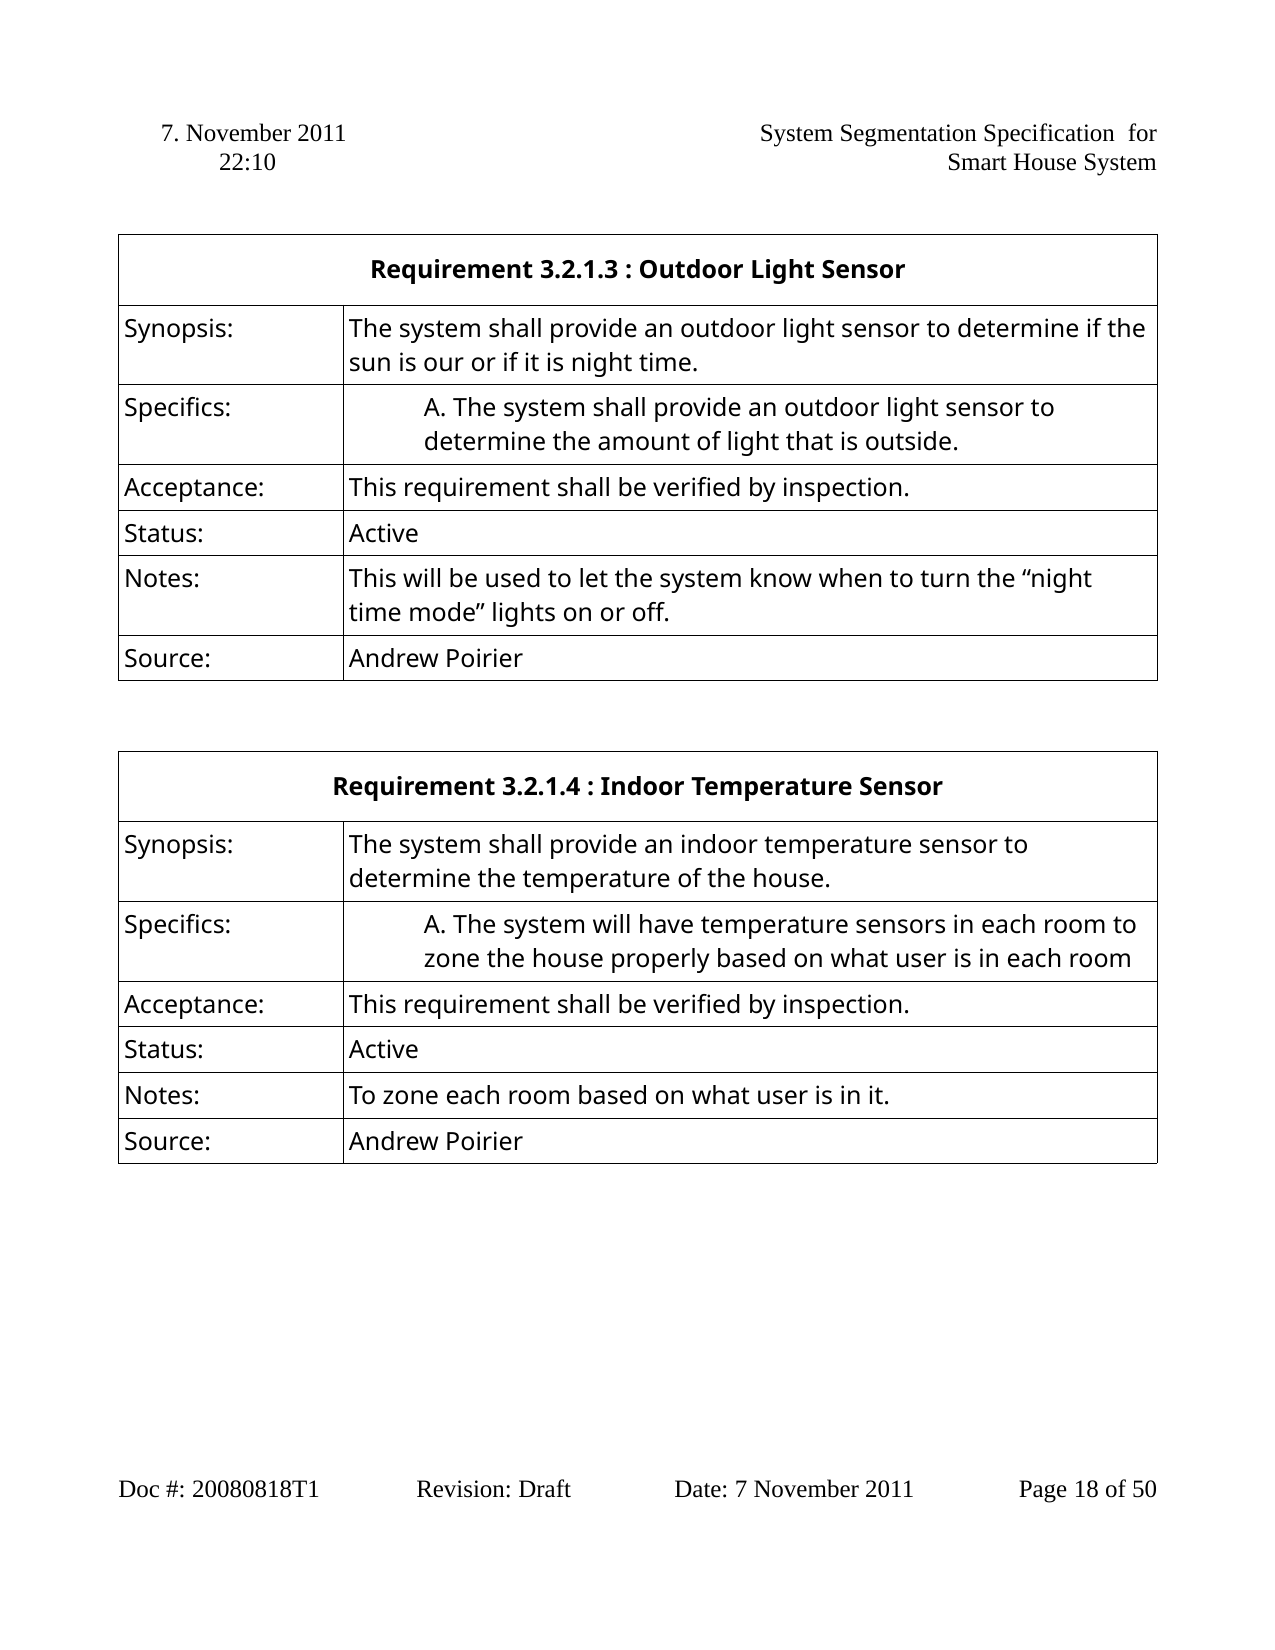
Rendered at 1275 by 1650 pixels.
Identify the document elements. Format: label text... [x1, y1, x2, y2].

table_cell The system shall provide an outdoor light sensor to determine if the sun is our or if it is night time. [344, 306, 1157, 384]
table_cell Andrew Poirier [344, 636, 1157, 680]
table_cell A. The system will have temperature sensors in each room to zone the house properly based on what user is in each room [344, 902, 1157, 981]
table_cell A. The system shall provide an outdoor light sensor to determine the amount of light that is outside. [344, 385, 1157, 464]
table_cell Status: [119, 511, 343, 555]
table_cell Synopsis: [119, 822, 343, 901]
table_header Requirement 3.2.1.3 : Outdoor Light Sensor [119, 235, 1157, 304]
table_cell This requirement shall be verified by inspection. [344, 465, 1157, 509]
table_cell Notes: [119, 556, 343, 635]
table_cell Synopsis: [119, 306, 343, 384]
table_cell The system shall provide an indoor temperature sensor to determine the temperature of the house. [344, 822, 1157, 901]
table_cell Source: [119, 1119, 343, 1163]
table_header Requirement 3.2.1.4 : Indoor Temperature Sensor [119, 752, 1157, 821]
table_cell Andrew Poirier [344, 1119, 1157, 1163]
table_cell Active [344, 1027, 1157, 1072]
table_cell Source: [119, 636, 343, 680]
table_cell Specifics: [119, 385, 343, 464]
table_cell Notes: [119, 1073, 343, 1117]
table_cell Acceptance: [119, 465, 343, 509]
table_cell Status: [119, 1027, 343, 1072]
table_cell To zone each room based on what user is in it. [344, 1073, 1157, 1117]
table_cell This requirement shall be verified by inspection. [344, 982, 1157, 1026]
table_cell Acceptance: [119, 982, 343, 1026]
table_cell This will be used to let the system know when to turn the “night time mode” lights on or off. [344, 556, 1157, 635]
table_cell Active [344, 511, 1157, 555]
table_cell Specifics: [119, 902, 343, 981]
